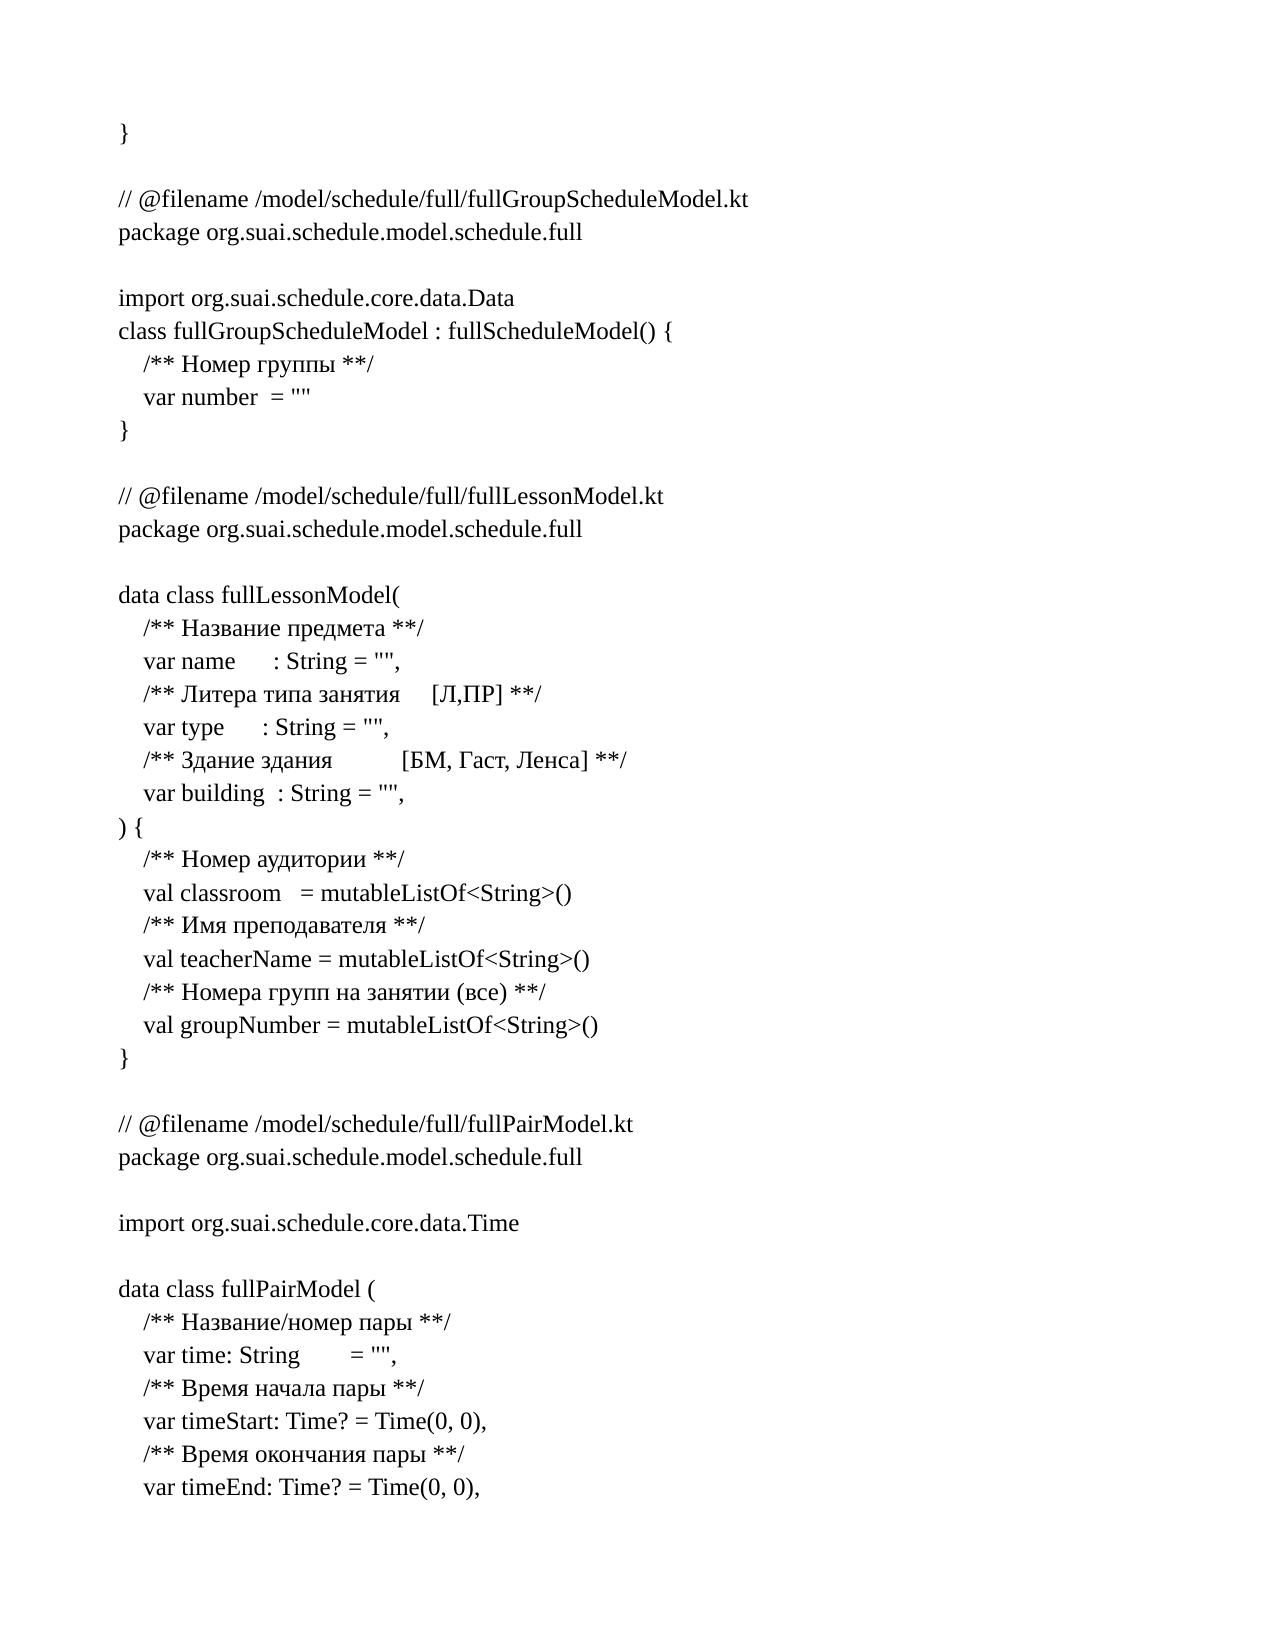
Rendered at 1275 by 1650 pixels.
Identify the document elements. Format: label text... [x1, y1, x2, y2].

text } // @filename /model/schedule/full/fullGroupScheduleModel.kt package org.suai.schedule.model.schedule.full import org.suai.schedule.core.data.Data class fullGroupScheduleModel : fullScheduleModel() { /** Номер группы **/ var number = "" } // @filename /model/schedule/full/fullLessonModel.kt package org.suai.schedule.model.schedule.full data class fullLessonModel( /** Название предмета **/ var name : String = "", /** Литера типа занятия [Л,ПР] **/ var type : String = "", /** Здание здания [БМ, Гаст, Ленса] **/ var building : String = "", ) { /** Номер аудитории **/ val classroom = mutableListOf<String>() /** Имя преподавателя **/ val teacherName = mutableListOf<String>() /** Номера групп на занятии (все) **/ val groupNumber = mutableListOf<String>() } // @filename /model/schedule/full/fullPairModel.kt package org.suai.schedule.model.schedule.full import org.suai.schedule.core.data.Time data class fullPairModel ( /** Название/номер пары **/ var time: String = "", /** Время начала пары **/ var timeStart: Time? = Time(0, 0), /** Время окончания пары **/ var timeEnd: Time? = Time(0, 0), [118, 118, 1157, 1501]
